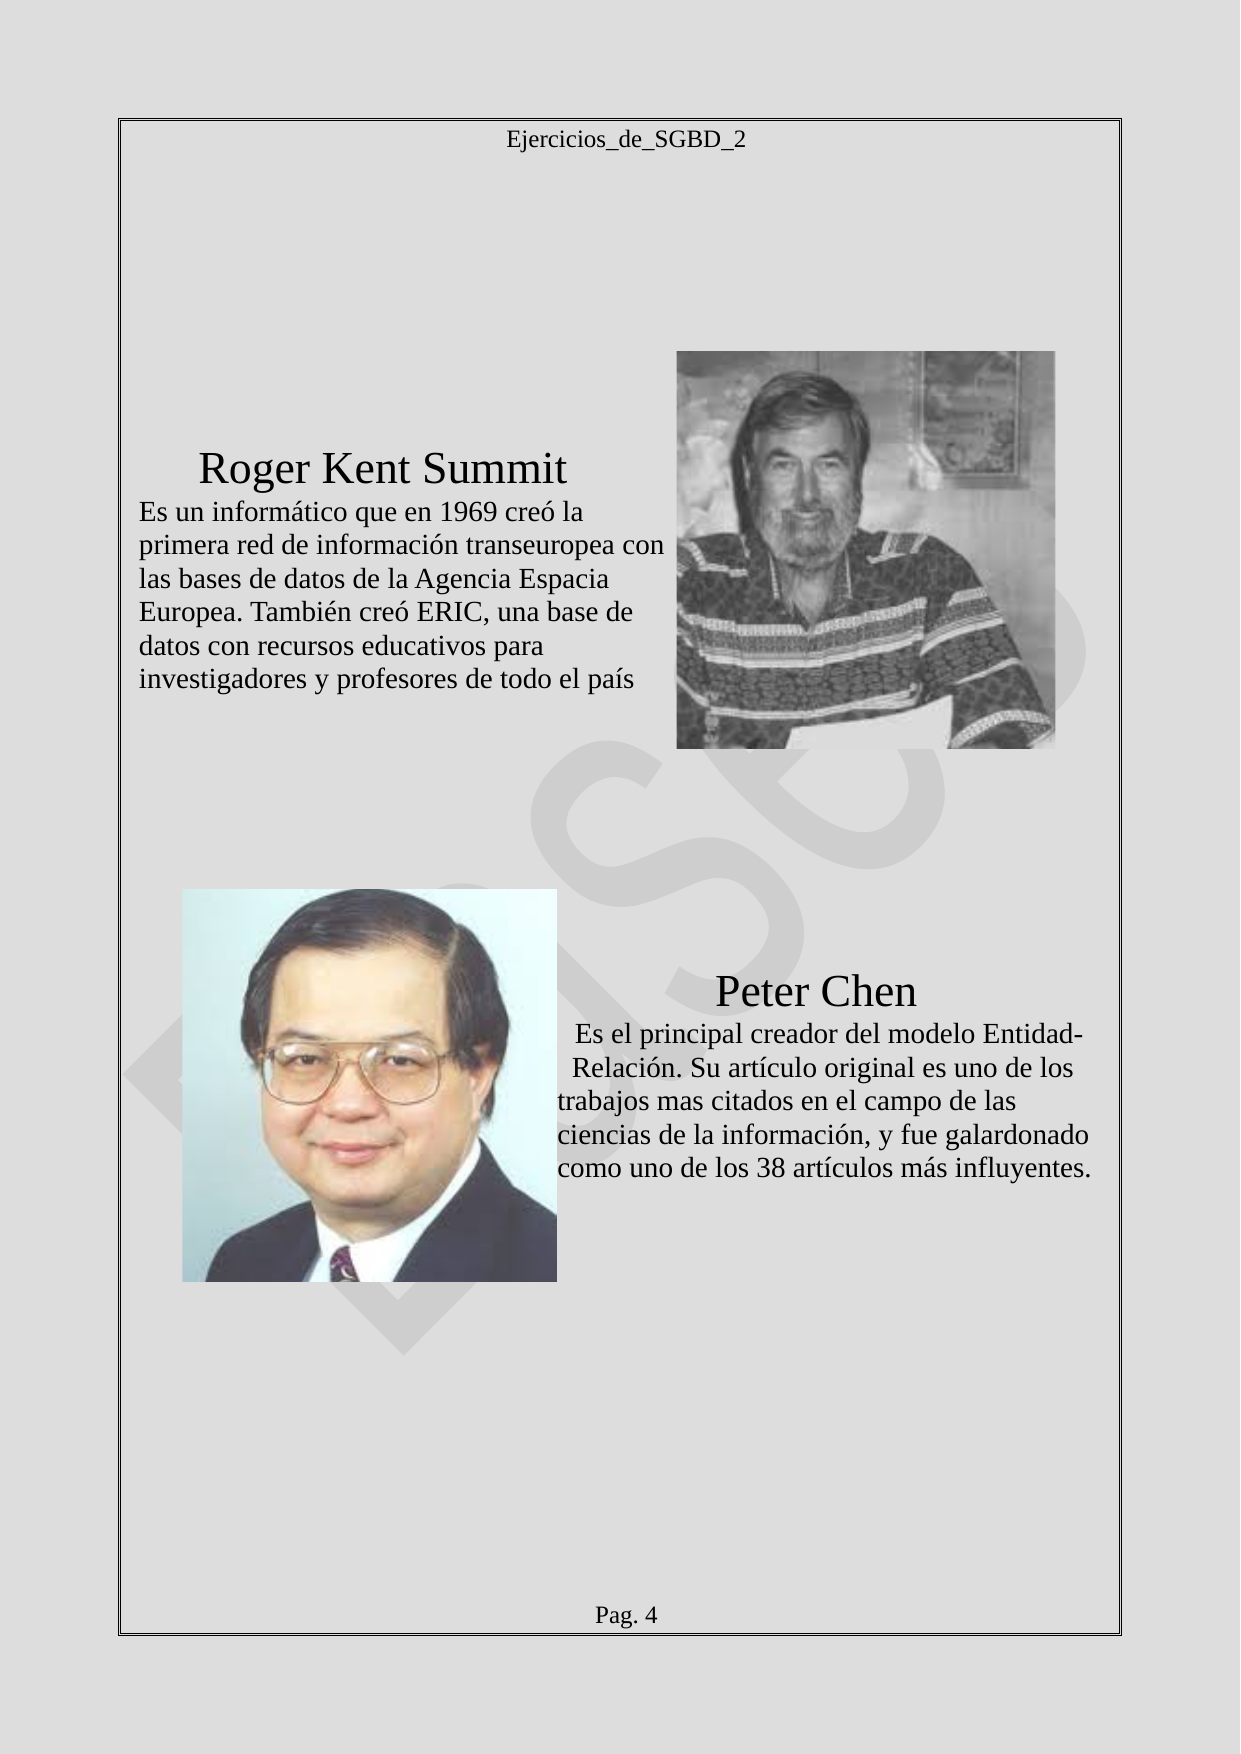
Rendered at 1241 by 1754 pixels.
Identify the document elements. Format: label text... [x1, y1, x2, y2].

text [124, 1077, 182, 1184]
text [1056, 527, 1116, 561]
text las bases de datos de la Agencia Espacia [124, 561, 676, 594]
text Roger Kent Summit [124, 441, 676, 494]
text [1056, 441, 1116, 494]
text Peter Chen [579, 963, 748, 1016]
text datos con recursos educativos para [124, 628, 676, 662]
text Peter Chen [124, 963, 182, 1016]
text [1056, 494, 1116, 527]
text [1083, 628, 1116, 662]
text Es un informático que en 1969 creó la [124, 494, 676, 527]
picture [182, 889, 557, 1282]
text [1056, 561, 1116, 594]
text Europea. También creó ERIC, una base de [124, 594, 676, 628]
text investigadores y profesores de todo el país [124, 662, 676, 695]
text Relación. Su artículo original es uno de los trabajos mas citados en el campo de las ciencias de la información, y fue galardonado como uno de los 38 artículos más influyentes. [557, 1050, 1116, 1184]
text Peter Chen [734, 963, 1116, 1016]
text Es el principal creador del modelo Entidad- [557, 1016, 602, 1050]
text [1072, 662, 1116, 695]
text primera red de información transeuropea con [124, 527, 676, 561]
text Es el principal creador del modelo Entidad- [632, 1016, 1116, 1050]
text [1062, 594, 1116, 628]
text Es el principal creador del modelo Entidad- [124, 1016, 179, 1050]
picture [676, 351, 1056, 749]
text Peter Chen [557, 991, 581, 1016]
